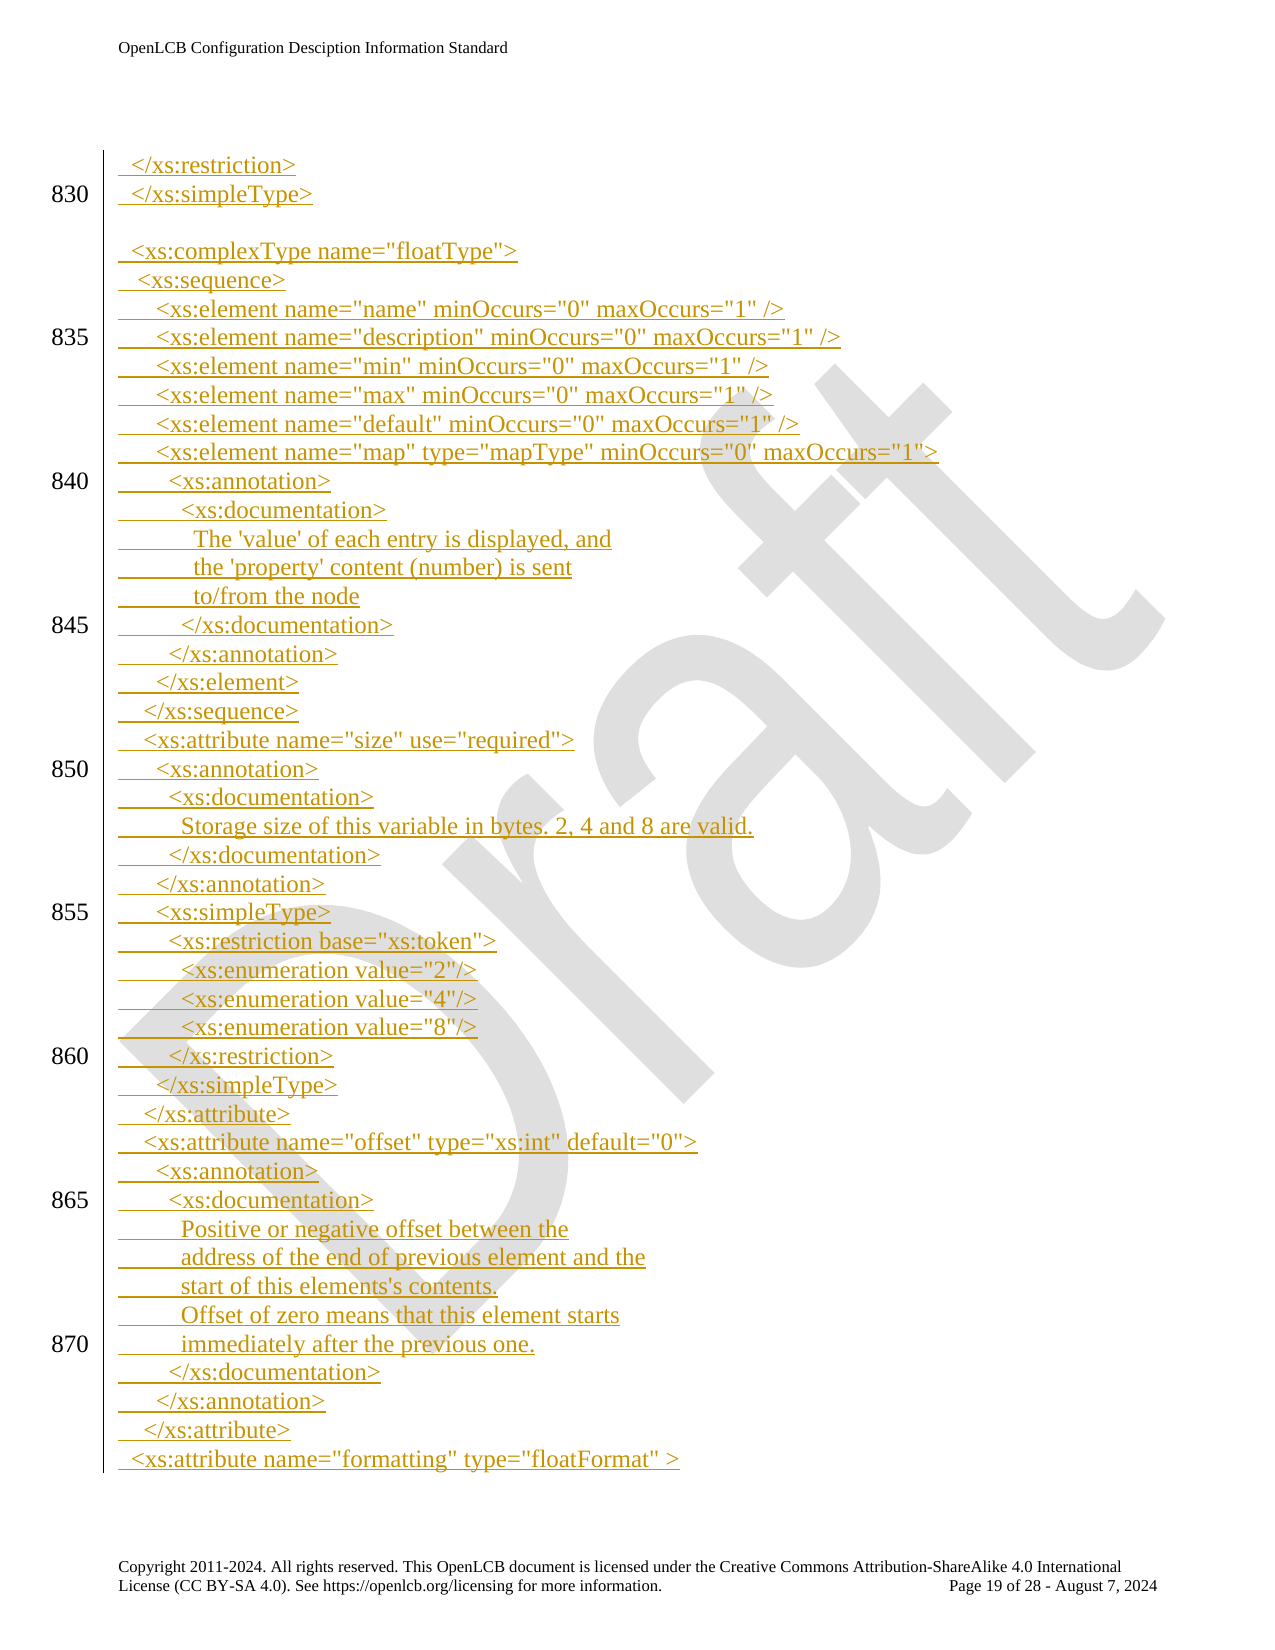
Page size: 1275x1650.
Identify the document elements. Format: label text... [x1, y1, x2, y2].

text <xs:documentation> [118, 782, 514, 811]
text [1054, 581, 1157, 610]
text [758, 897, 837, 919]
text [939, 466, 1157, 495]
text <xs:attribute name="offset" type="xs:int" default="0"> [566, 1127, 1157, 1156]
text The 'value' of each entry is displayed, and [118, 524, 762, 552]
text <xs:enumeration value="4"/> [482, 984, 590, 1012]
text <xs:element name="description" minOccurs="0" maxOccurs="1" /> [118, 322, 1157, 351]
text [825, 524, 960, 552]
text </xs:restriction> [118, 150, 1157, 179]
text <xs:documentation> [118, 495, 744, 524]
text <xs:annotation> [118, 466, 718, 495]
text <xs:documentation> [558, 1185, 1157, 1214]
text <xs:element name="default" minOccurs="0" maxOccurs="1" /> [929, 409, 1157, 437]
text the 'property' content (number) is sent [118, 552, 752, 581]
text immediately after the previous one. [118, 1329, 431, 1354]
text <xs:annotation> [118, 754, 603, 782]
text <xs:element name="map" type="mapType" minOccurs="0" maxOccurs="1"> [750, 437, 858, 462]
text [801, 696, 945, 725]
text <xs:enumeration value="4"/> [118, 984, 175, 1009]
text </xs:attribute> [118, 1099, 201, 1124]
text [534, 840, 688, 869]
text Storage size of this variable in bytes. 2, 4 and 8 are valid. [118, 811, 499, 836]
text [538, 782, 714, 811]
text [859, 754, 1002, 782]
text [1010, 725, 1157, 754]
text [888, 782, 1157, 811]
text <xs:attribute name="offset" type="xs:int" default="0"> [118, 1127, 229, 1152]
text [981, 696, 1157, 725]
text </xs:annotation> [118, 869, 474, 897]
text <xs:documentation> [118, 1185, 287, 1210]
text [866, 581, 1018, 610]
text address of the end of previous element and the [387, 1242, 476, 1267]
text </xs:restriction> [529, 1041, 648, 1070]
text </xs:attribute> [559, 1099, 1157, 1127]
text address of the end of previous element and the [518, 1242, 1157, 1271]
text <xs:element name="default" minOccurs="0" maxOccurs="1" /> [756, 409, 850, 437]
text Storage size of this variable in bytes. 2, 4 and 8 are valid. [733, 811, 849, 840]
text address of the end of previous element and the [118, 1242, 344, 1267]
text Positive or negative offset between the [118, 1214, 316, 1239]
text [755, 466, 860, 495]
text [642, 696, 765, 725]
text Offset of zero means that this element starts [118, 1300, 402, 1325]
text <xs:element name="default" minOccurs="0" maxOccurs="1" /> [118, 409, 718, 434]
text [874, 840, 1157, 869]
text [1126, 639, 1157, 667]
text start of this elements's contents. [489, 1271, 1157, 1300]
text </xs:annotation> [118, 1386, 1157, 1415]
text [745, 782, 840, 811]
text <xs:enumeration value="2"/> [118, 955, 204, 980]
text <xs:enumeration value="8"/> [655, 1012, 1157, 1041]
text <xs:element name="map" type="mapType" minOccurs="0" maxOccurs="1"> [118, 437, 701, 462]
text </xs:simpleType> [118, 179, 1157, 207]
text Storage size of this variable in bytes. 2, 4 and 8 are valid. [538, 811, 695, 836]
text <xs:attribute name="offset" type="xs:int" default="0"> [272, 1127, 518, 1152]
text <xs:enumeration value="4"/> [627, 984, 1157, 1012]
text Positive or negative offset between the [359, 1214, 501, 1239]
text </xs:simpleType> [546, 1070, 677, 1099]
text <xs:enumeration value="2"/> [253, 955, 400, 980]
text start of this elements's contents. [118, 1271, 373, 1296]
text [772, 667, 916, 696]
text <xs:annotation> [118, 1156, 258, 1181]
text [536, 869, 699, 897]
text [837, 552, 989, 581]
text </xs:simpleType> [215, 1070, 505, 1099]
text [880, 869, 1157, 897]
text <xs:enumeration value="2"/> [598, 955, 1157, 984]
text [853, 380, 1157, 409]
text </xs:attribute> [244, 1099, 515, 1127]
text Positive or negative offset between the [543, 1214, 1157, 1242]
text [727, 639, 887, 667]
text <xs:element name="map" type="mapType" minOccurs="0" maxOccurs="1"> [921, 437, 1157, 466]
text [780, 495, 809, 510]
text [895, 610, 1047, 639]
text <xs:annotation> [301, 1156, 518, 1185]
text </xs:restriction> [118, 1041, 143, 1066]
text [830, 725, 974, 754]
text <xs:enumeration value="4"/> [221, 984, 437, 1009]
text [868, 897, 1157, 926]
text [871, 479, 903, 495]
text [997, 524, 1157, 552]
text </xs:simpleType> [118, 1070, 172, 1095]
text </xs:documentation> [118, 1357, 1157, 1386]
text </xs:attribute> [118, 1415, 1157, 1444]
text [642, 754, 739, 782]
text <xs:attribute name="size" use="required"> [118, 725, 595, 754]
text immediately after the previous one. [404, 1329, 1157, 1357]
text </xs:restriction> [684, 1041, 1157, 1070]
text <xs:restriction base="xs:token"> [118, 926, 242, 951]
text [952, 667, 1157, 696]
text <xs:documentation> [330, 1185, 514, 1214]
text </xs:documentation> [118, 610, 859, 639]
text [924, 639, 1085, 667]
text <xs:element name="name" minOccurs="0" maxOccurs="1" /> [118, 294, 1157, 322]
text <xs:annotation> [567, 1156, 1157, 1185]
text to/from the node [118, 581, 830, 610]
text <xs:complexType name="floatType"> [118, 236, 1157, 265]
text <xs:element name="max" minOccurs="0" maxOccurs="1" /> [118, 380, 831, 409]
text Offset of zero means that this element starts [460, 1300, 1157, 1329]
text [771, 755, 821, 782]
text <xs:enumeration value="8"/> [118, 1012, 147, 1037]
text <xs:simpleType> [118, 897, 504, 926]
text <xs:restriction base="xs:token"> [406, 926, 533, 955]
text [842, 495, 932, 524]
text </xs:annotation> [118, 639, 670, 667]
text [732, 840, 850, 869]
text </xs:sequence> [118, 696, 606, 725]
text </xs:simpleType> [690, 1070, 1157, 1099]
text [478, 840, 514, 869]
text [549, 897, 721, 926]
text <xs:sequence> [118, 265, 1157, 294]
text [639, 725, 766, 754]
text <xs:restriction base="xs:token"> [571, 926, 756, 955]
text [1007, 754, 1157, 782]
text Storage size of this variable in bytes. 2, 4 and 8 are valid. [954, 811, 1157, 840]
text [1025, 552, 1157, 581]
text </xs:documentation> [118, 840, 464, 869]
text <xs:enumeration value="2"/> [450, 955, 562, 984]
text [968, 495, 1157, 524]
text [738, 869, 849, 897]
text <xs:enumeration value="8"/> [508, 1012, 619, 1041]
text </xs:element> [118, 667, 629, 696]
text [664, 681, 733, 696]
text <xs:restriction base="xs:token"> [841, 926, 1157, 955]
text <xs:element name="min" minOccurs="0" maxOccurs="1" /> [118, 351, 1157, 380]
text </xs:restriction> [187, 1041, 490, 1070]
text <xs:enumeration value="8"/> [193, 1012, 465, 1037]
text <xs:attribute name="formatting" type="floatFormat" > [118, 1444, 1157, 1472]
